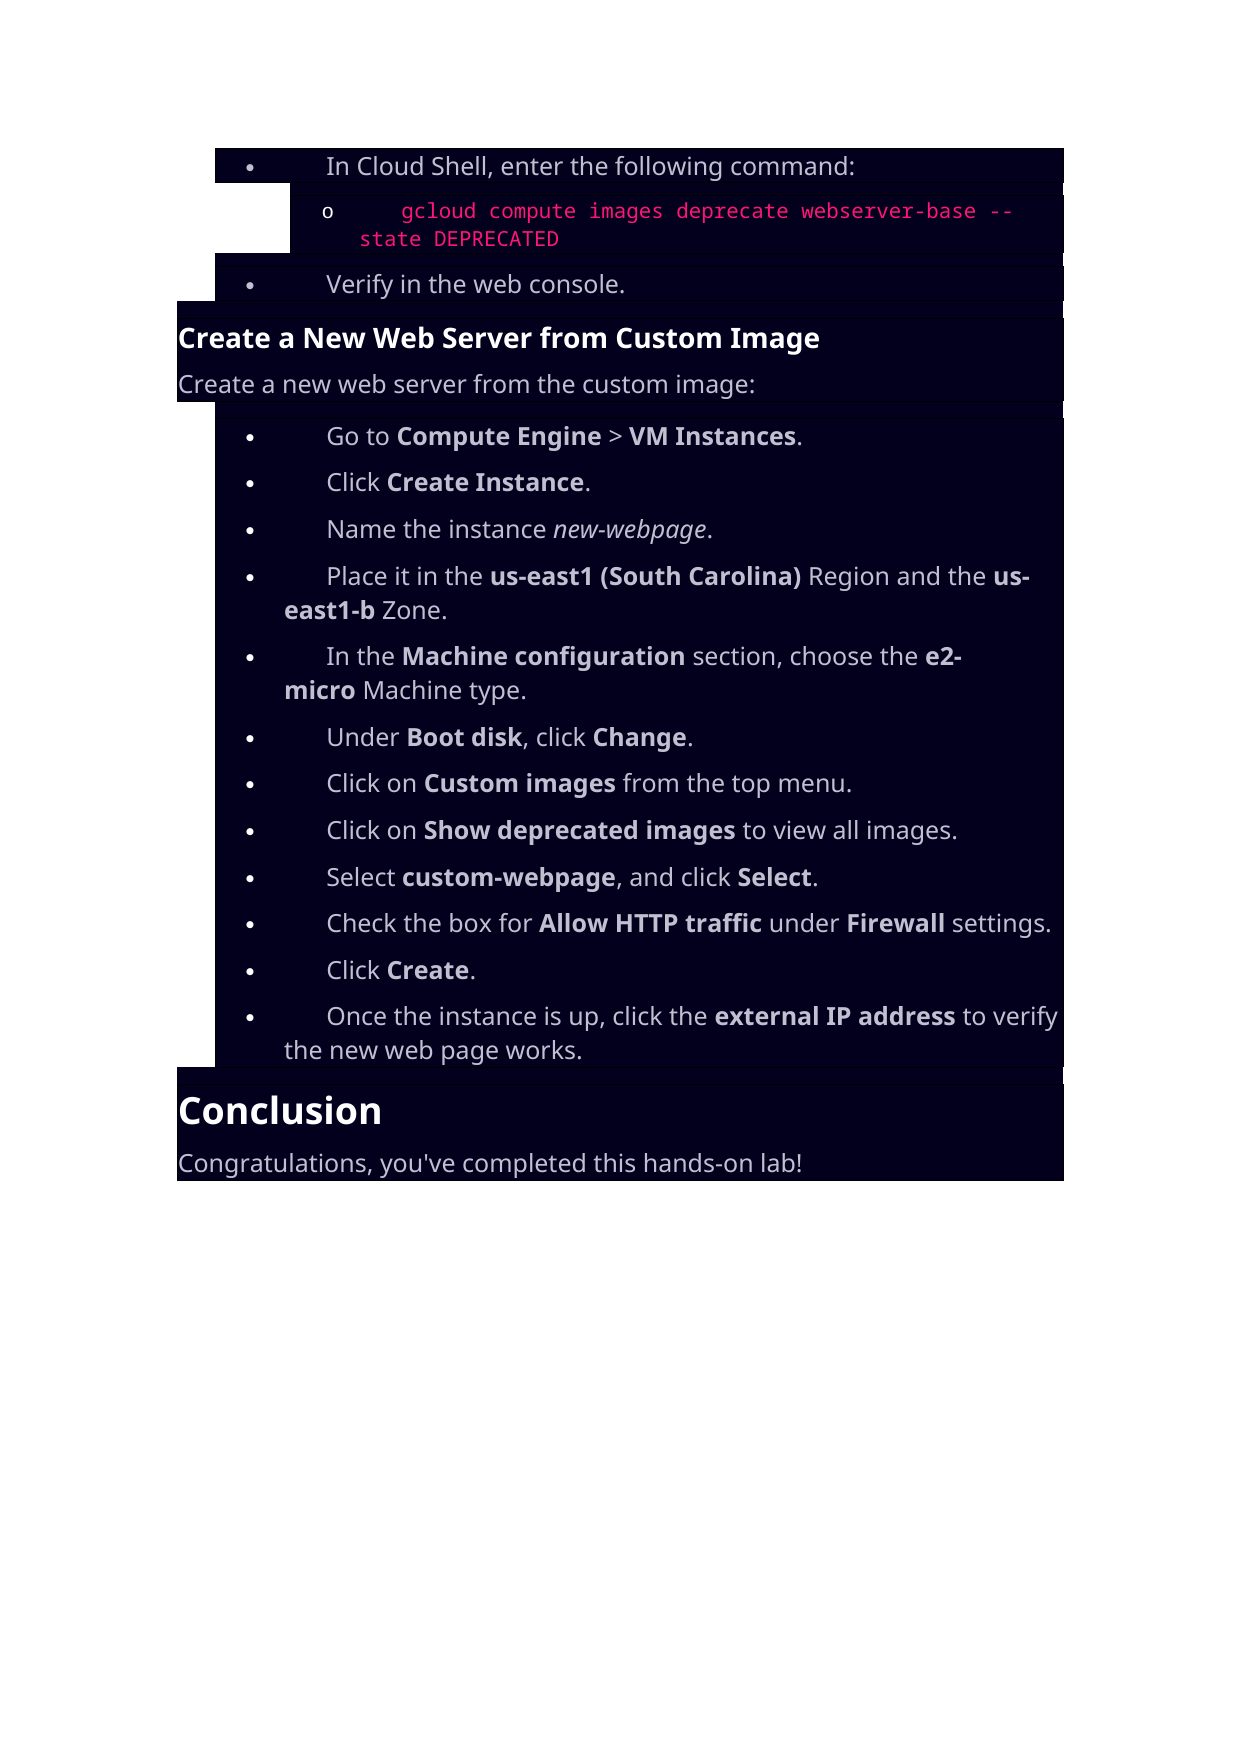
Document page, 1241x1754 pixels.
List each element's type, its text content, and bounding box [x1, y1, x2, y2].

list Click Create. [216, 952, 1063, 986]
list Go to Compute Engine > VM Instances. [216, 419, 1063, 453]
subtitle Create a New Web Server from Custom Image [178, 319, 1063, 356]
list Click on Show deprecated images to view all images. [216, 812, 1063, 847]
list Place it in the us-east1 (South Carolina) Region and the us-east1-b Zone. [216, 558, 1063, 626]
list Check the box for Allow HTTP traffic under Firewall settings. [216, 905, 1063, 940]
list Verify in the web console. [216, 267, 1063, 300]
list In the Machine configuration section, choose the e2-micro Machine type. [216, 638, 1063, 707]
list Once the instance is up, click the external IP address to verify the new web page works. [216, 998, 1063, 1067]
list Name the instance new-webpage. [216, 511, 1063, 546]
text Create a new web server from the custom image: [178, 366, 1063, 401]
list Click on Custom images from the top menu. [216, 766, 1063, 800]
subtitle Conclusion [178, 1085, 1063, 1136]
text Congratulations, you've completed this hands-on lab! [178, 1146, 1063, 1180]
list Click Create Instance. [216, 464, 1063, 499]
list Select custom-webpage, and click Select. [216, 859, 1063, 893]
list Under Boot disk, click Change. [216, 719, 1063, 753]
list gcloud compute images deprecate webserver-base --state DEPRECATED [291, 196, 1063, 253]
list In Cloud Shell, enter the following command: [216, 149, 1063, 182]
